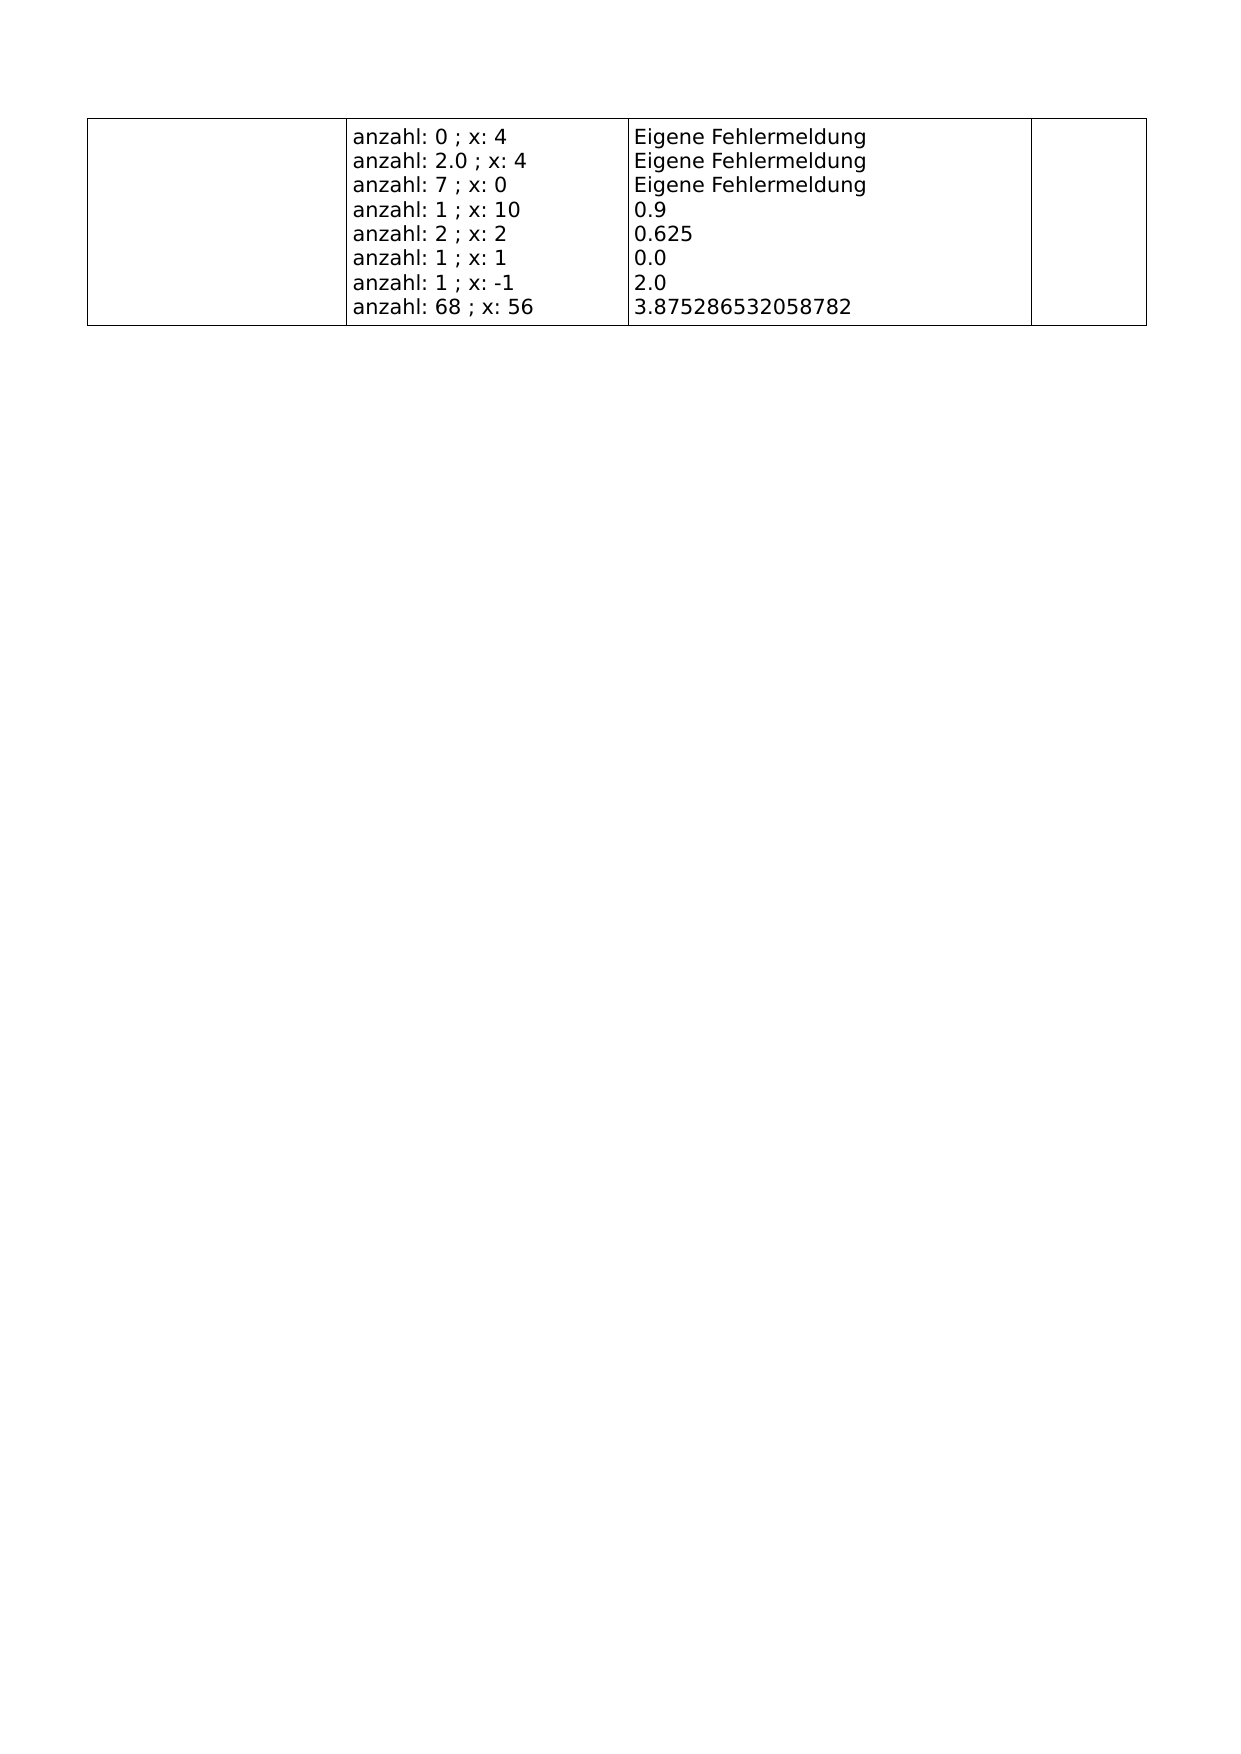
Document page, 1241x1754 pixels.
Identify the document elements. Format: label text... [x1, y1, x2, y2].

table_cell anzahl: 0 ; x: 4 anzahl: 2.0 ; x: 4 anzahl: 7 ; x: 0 anzahl: 1 ; x: 10 anzahl: 2 ; x: 2 anzahl: 1 ; x: 1 anzahl: 1 ; x: -1 anzahl: 68 ; x: 56 [347, 119, 628, 325]
table_cell [1032, 119, 1146, 325]
table_cell [88, 119, 346, 325]
table_cell Eigene Fehlermeldung Eigene Fehlermeldung Eigene Fehlermeldung 0.9 0.625 0.0 2.0 3.875286532058782 [629, 119, 1031, 325]
